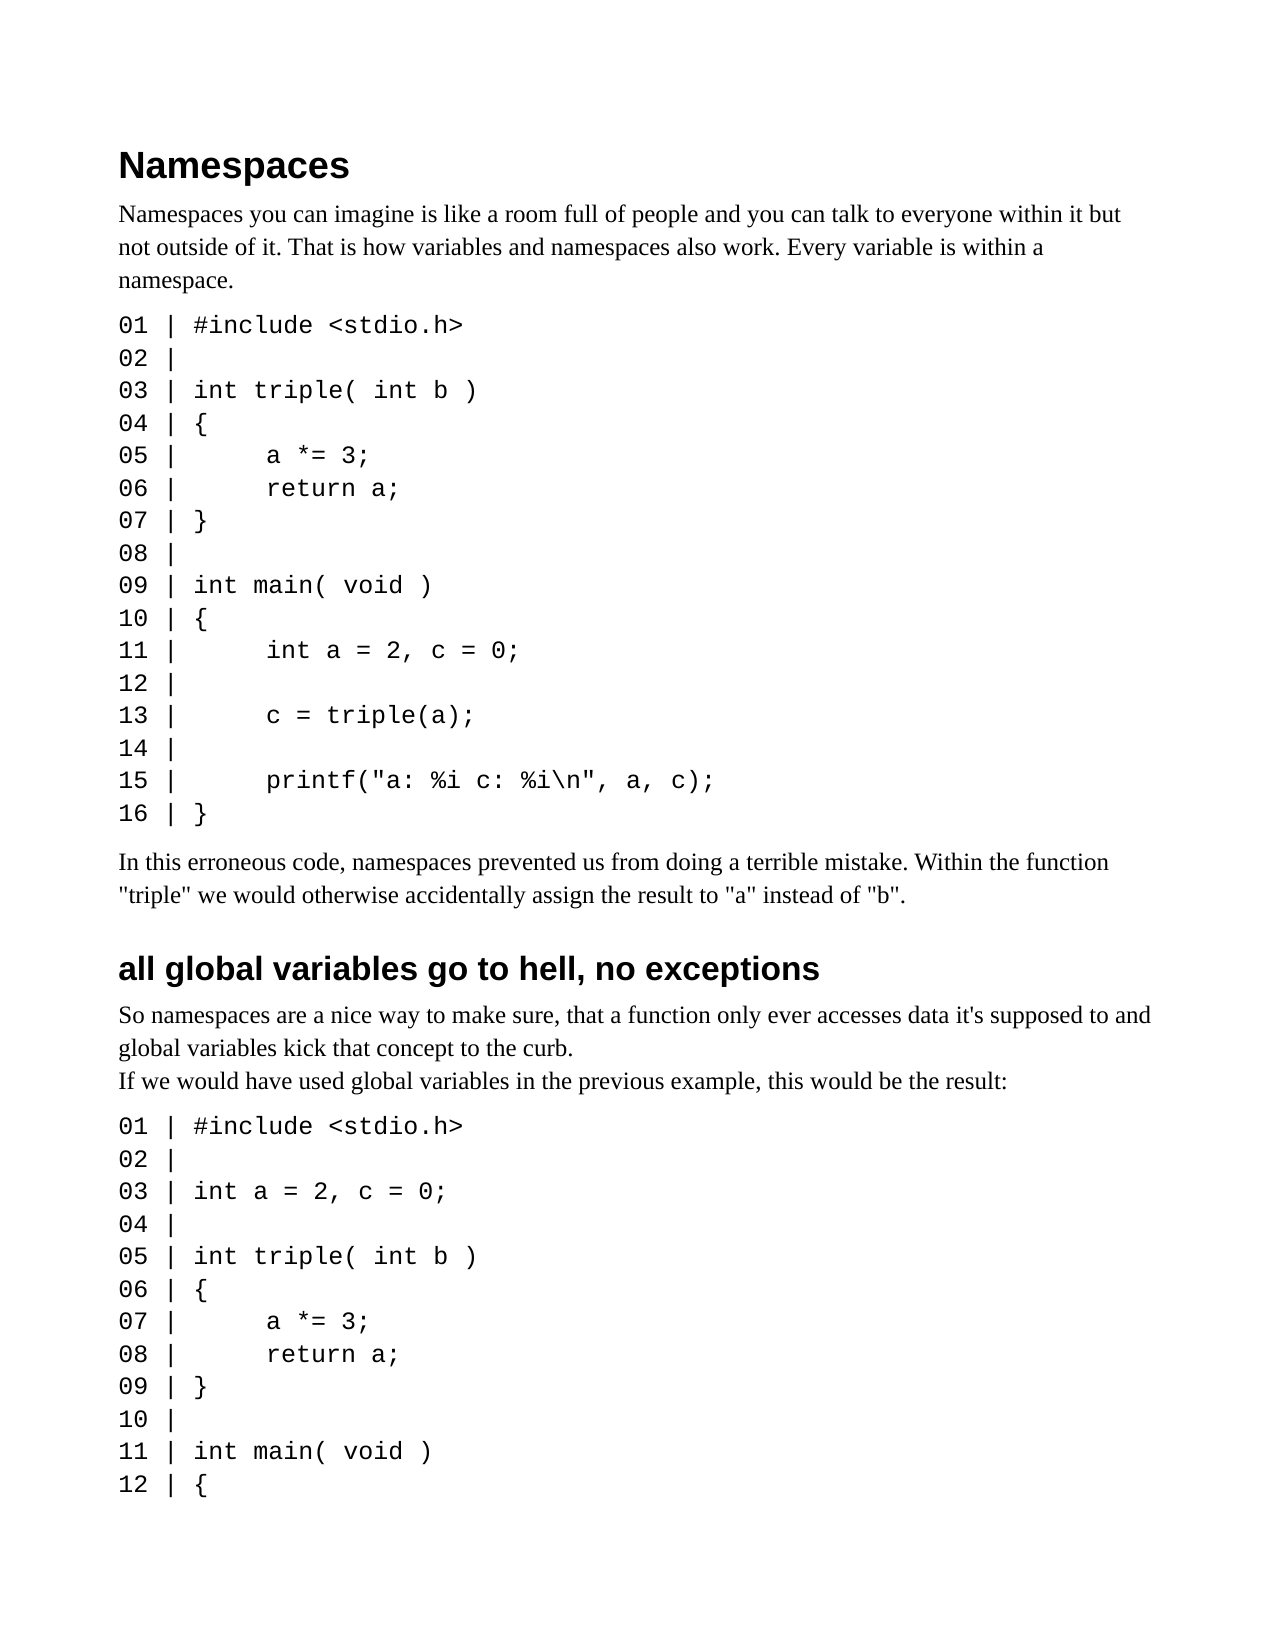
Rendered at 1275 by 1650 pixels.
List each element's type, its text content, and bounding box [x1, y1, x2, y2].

text So namespaces are a nice way to make sure, that a function only ever accesses data it's supposed to and global variables kick that concept to the curb. If we would have used global variables in the previous example, this would be the result: [118, 1000, 1157, 1095]
subtitle Namespaces [118, 143, 1157, 187]
text 01 | #include <stdio.h> 02 | 03 | int a = 2, c = 0; 04 | 05 | int triple( int b ) 06 | { 07 | a *= 3; 08 | return a; 09 | } 10 | 11 | int main( void ) 12 | { [118, 1114, 1157, 1499]
text 01 | #include <stdio.h> 02 | 03 | int triple( int b ) 04 | { 05 | a *= 3; 06 | return a; 07 | } 08 | 09 | int main( void ) 10 | { 11 | int a = 2, c = 0; 12 | 13 | c = triple(a); 14 | 15 | printf("a: %i c: %i\n", a, c); 16 | } [118, 313, 1157, 829]
subtitle all global variables go to hell, no exceptions [118, 949, 1157, 988]
text In this erroneous code, namespaces prevented us from doing a terrible mistake. Within the function "triple" we would otherwise accidentally assign the result to "a" instead of "b". [118, 847, 1157, 909]
text Namespaces you can imagine is like a room full of people and you can talk to everyone within it but not outside of it. That is how variables and namespaces also work. Every variable is within a namespace. [118, 199, 1157, 294]
